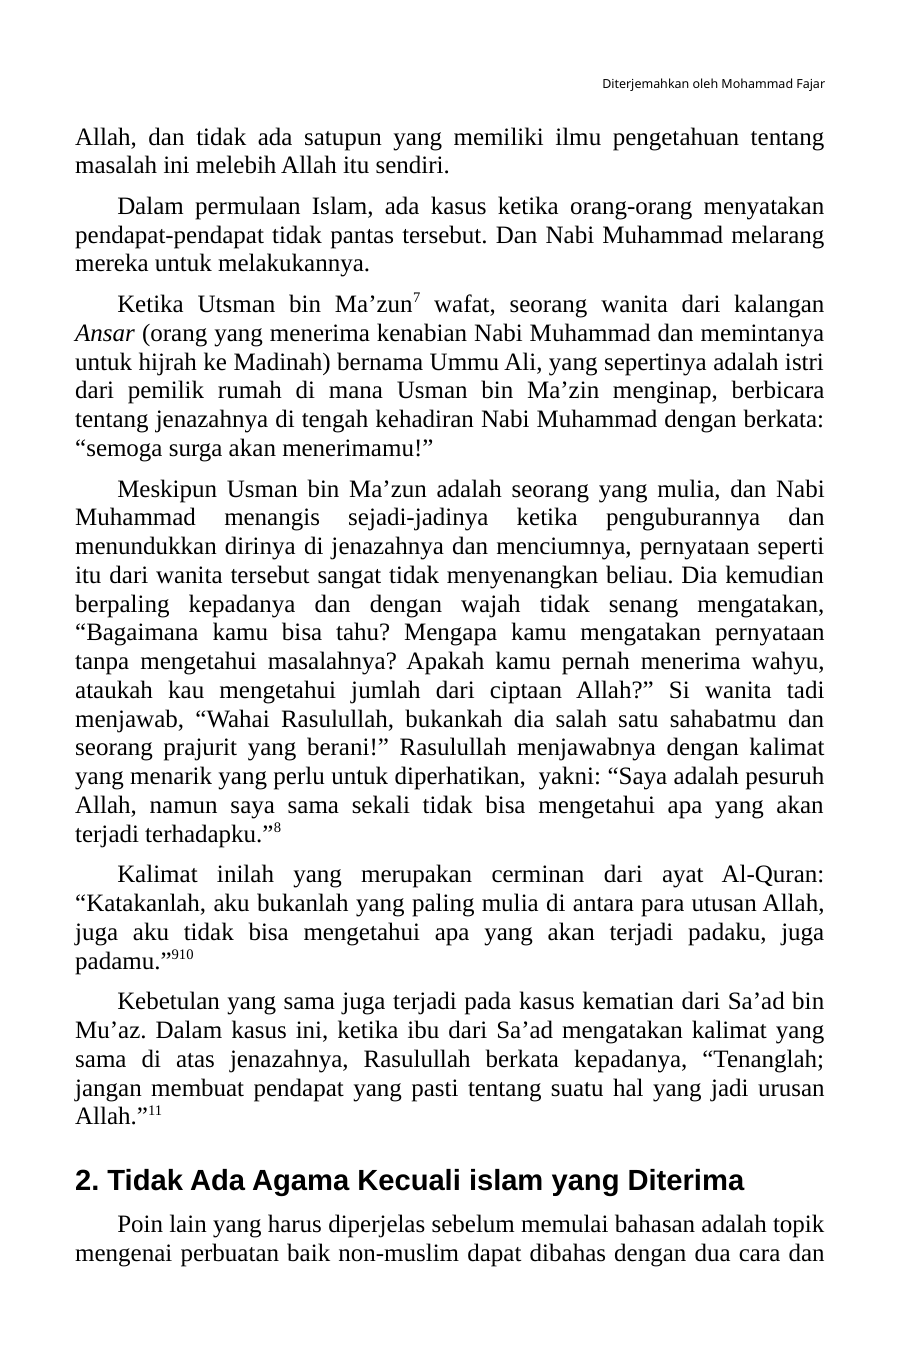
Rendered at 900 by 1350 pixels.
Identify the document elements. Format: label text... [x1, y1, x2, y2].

text Poin lain yang harus diperjelas sebelum memulai bahasan adalah topik mengenai perbuatan baik non-muslim dapat dibahas dengan dua cara dan [75, 1209, 825, 1267]
text Ketika Utsman bin Ma’zun wafat, seorang wanita dari kalangan Ansar (orang yang menerima kenabian Nabi Muhammad dan memintanya untuk hijrah ke Madinah) bernama Ummu Ali, yang sepertinya adalah istri dari pemilik rumah di mana Usman bin Ma’zin menginap, berbicara tentang jenazahnya di tengah kehadiran Nabi Muhammad dengan berkata: “semoga surga akan menerimamu!” [75, 289, 825, 462]
text Meskipun Usman bin Ma’zun adalah seorang yang mulia, dan Nabi Muhammad menangis sejadi-jadinya ketika penguburannya dan menundukkan dirinya di jenazahnya dan menciumnya, pernyataan seperti itu dari wanita tersebut sangat tidak menyenangkan beliau. Dia kemudian berpaling kepadanya dan dengan wajah tidak senang mengatakan, “Bagaimana kamu bisa tahu? Mengapa kamu mengatakan pernyataan tanpa mengetahui masalahnya? Apakah kamu pernah menerima wahyu, ataukah kau mengetahui jumlah dari ciptaan Allah?” Si wanita tadi menjawab, “Wahai Rasulullah, bukankah dia salah satu sahabatmu dan seorang prajurit yang berani!” Rasulullah menjawabnya dengan kalimat yang menarik yang perlu untuk diperhatikan, yakni: “Saya adalah pesuruh Allah, namun saya sama sekali tidak bisa mengetahui apa yang akan terjadi terhadapku.” [75, 474, 825, 847]
text Dalam permulaan Islam, ada kasus ketika orang-orang menyatakan pendapat-pendapat tidak pantas tersebut. Dan Nabi Muhammad melarang mereka untuk melakukannya. [75, 191, 825, 277]
subtitle 2. Tidak Ada Agama Kecuali islam yang Diterima [75, 1163, 825, 1197]
text Allah, dan tidak ada satupun yang memiliki ilmu pengetahuan tentang masalah ini melebih Allah itu sendiri. [75, 122, 825, 179]
text Kebetulan yang sama juga terjadi pada kasus kematian dari Sa’ad bin Mu’az. Dalam kasus ini, ketika ibu dari Sa’ad mengatakan kalimat yang sama di atas jenazahnya, Rasulullah berkata kepadanya, “Tenanglah; jangan membuat pendapat yang pasti tentang suatu hal yang jadi urusan Allah.” [75, 986, 825, 1130]
text Kalimat inilah yang merupakan cerminan dari ayat Al-Quran: “Katakanlah, aku bukanlah yang paling mulia di antara para utusan Allah, juga aku tidak bisa mengetahui apa yang akan terjadi padaku, juga padamu.” [75, 859, 825, 974]
